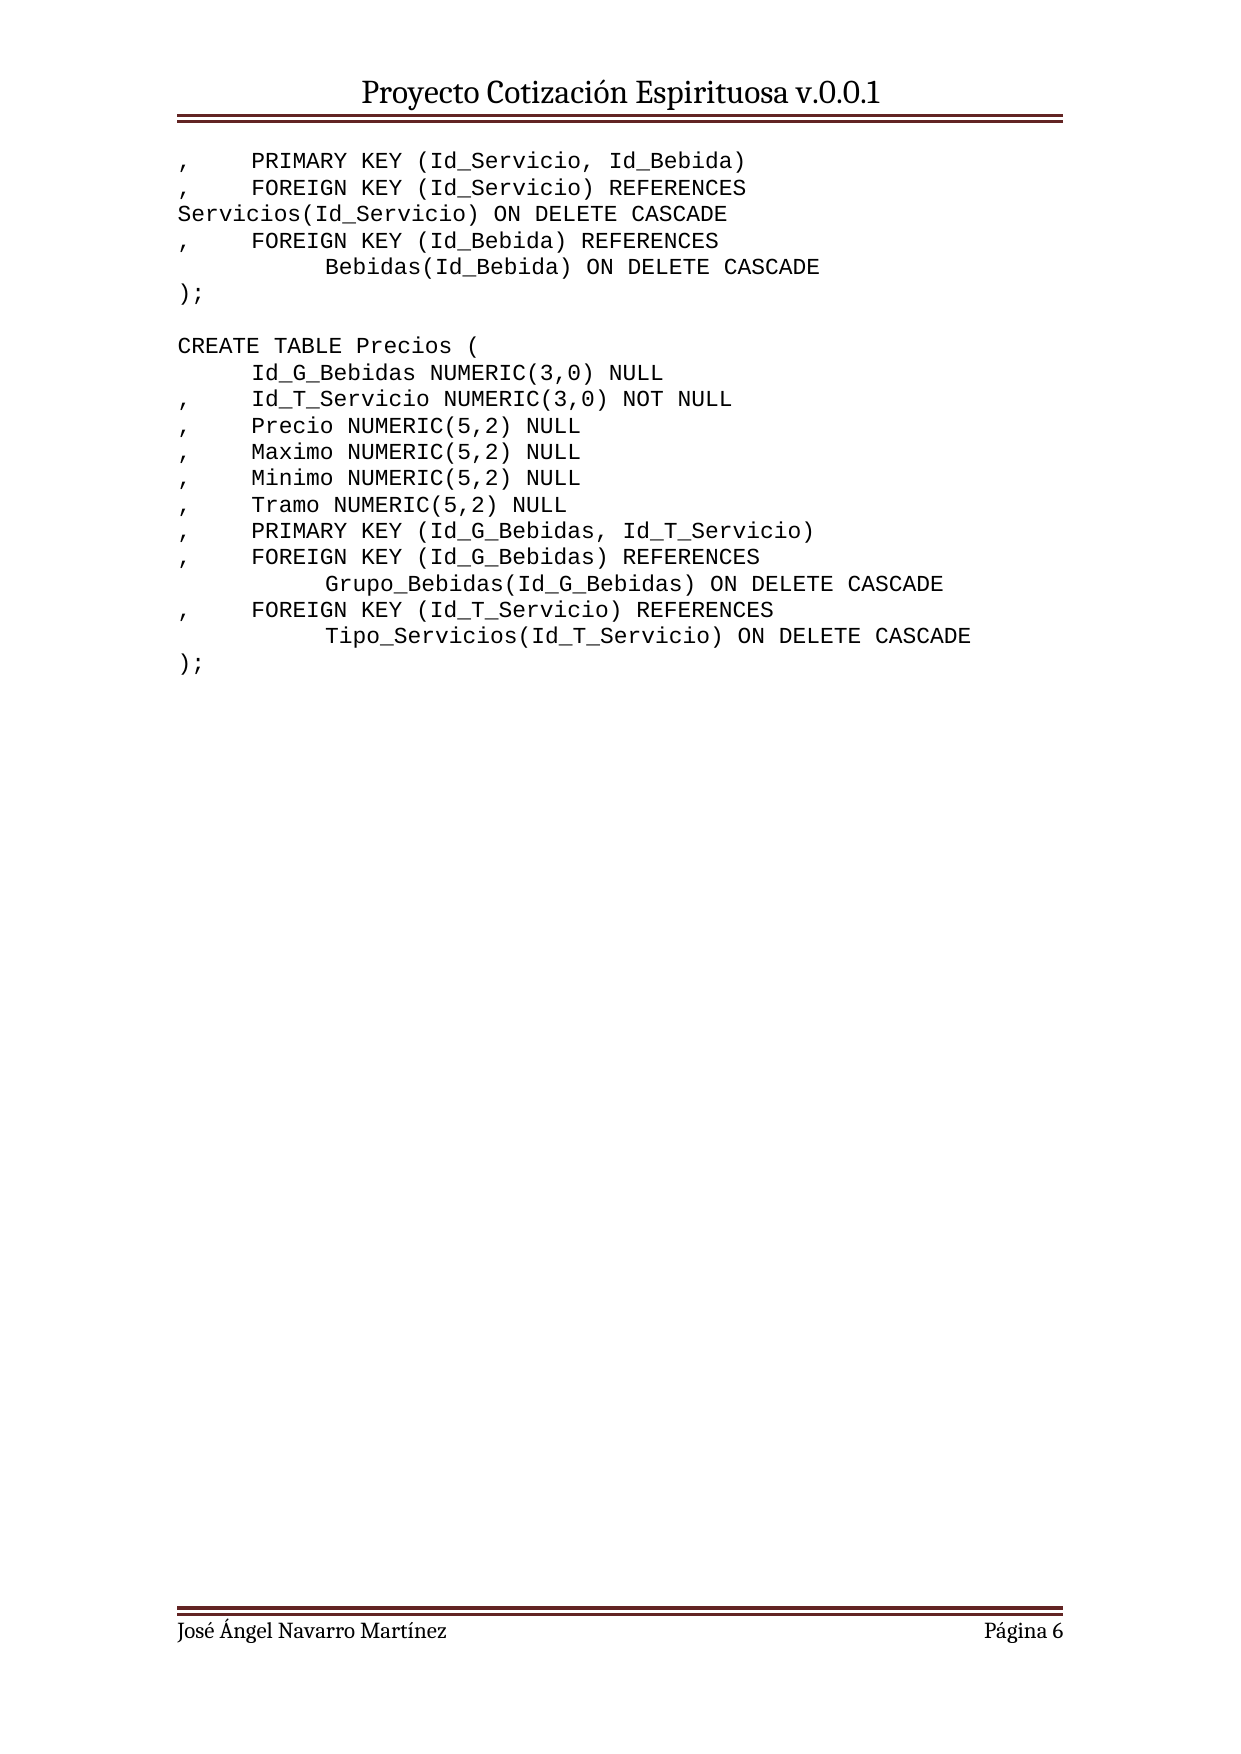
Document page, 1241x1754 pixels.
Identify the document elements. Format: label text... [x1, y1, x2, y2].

text , FOREIGN KEY (Id_Bebida) REFERENCES [177, 229, 1063, 255]
text CREATE TABLE Precios ( [177, 335, 1063, 361]
text , Id_T_Servicio NUMERIC(3,0) NOT NULL [177, 388, 1063, 413]
text Servicios(Id_Servicio) ON DELETE CASCADE [177, 203, 1063, 228]
text , FOREIGN KEY (Id_Servicio) REFERENCES [177, 176, 1063, 202]
text Grupo_Bebidas(Id_G_Bebidas) ON DELETE CASCADE [177, 572, 1063, 598]
text Bebidas(Id_Bebida) ON DELETE CASCADE [177, 255, 1063, 281]
text , Maximo NUMERIC(5,2) NULL [177, 440, 1063, 466]
text , FOREIGN KEY (Id_T_Servicio) REFERENCES [177, 598, 1063, 624]
text Id_G_Bebidas NUMERIC(3,0) NULL [177, 361, 1063, 387]
text , Minimo NUMERIC(5,2) NULL [177, 467, 1063, 493]
text , PRIMARY KEY (Id_G_Bebidas, Id_T_Servicio) [177, 519, 1063, 545]
text , Tramo NUMERIC(5,2) NULL [177, 493, 1063, 519]
text , Precio NUMERIC(5,2) NULL [177, 414, 1063, 440]
text Tipo_Servicios(Id_T_Servicio) ON DELETE CASCADE [177, 625, 1063, 651]
text ); [177, 651, 1063, 677]
text , PRIMARY KEY (Id_Servicio, Id_Bebida) [177, 150, 1063, 176]
text , FOREIGN KEY (Id_G_Bebidas) REFERENCES [177, 546, 1063, 572]
text ); [177, 282, 1063, 308]
